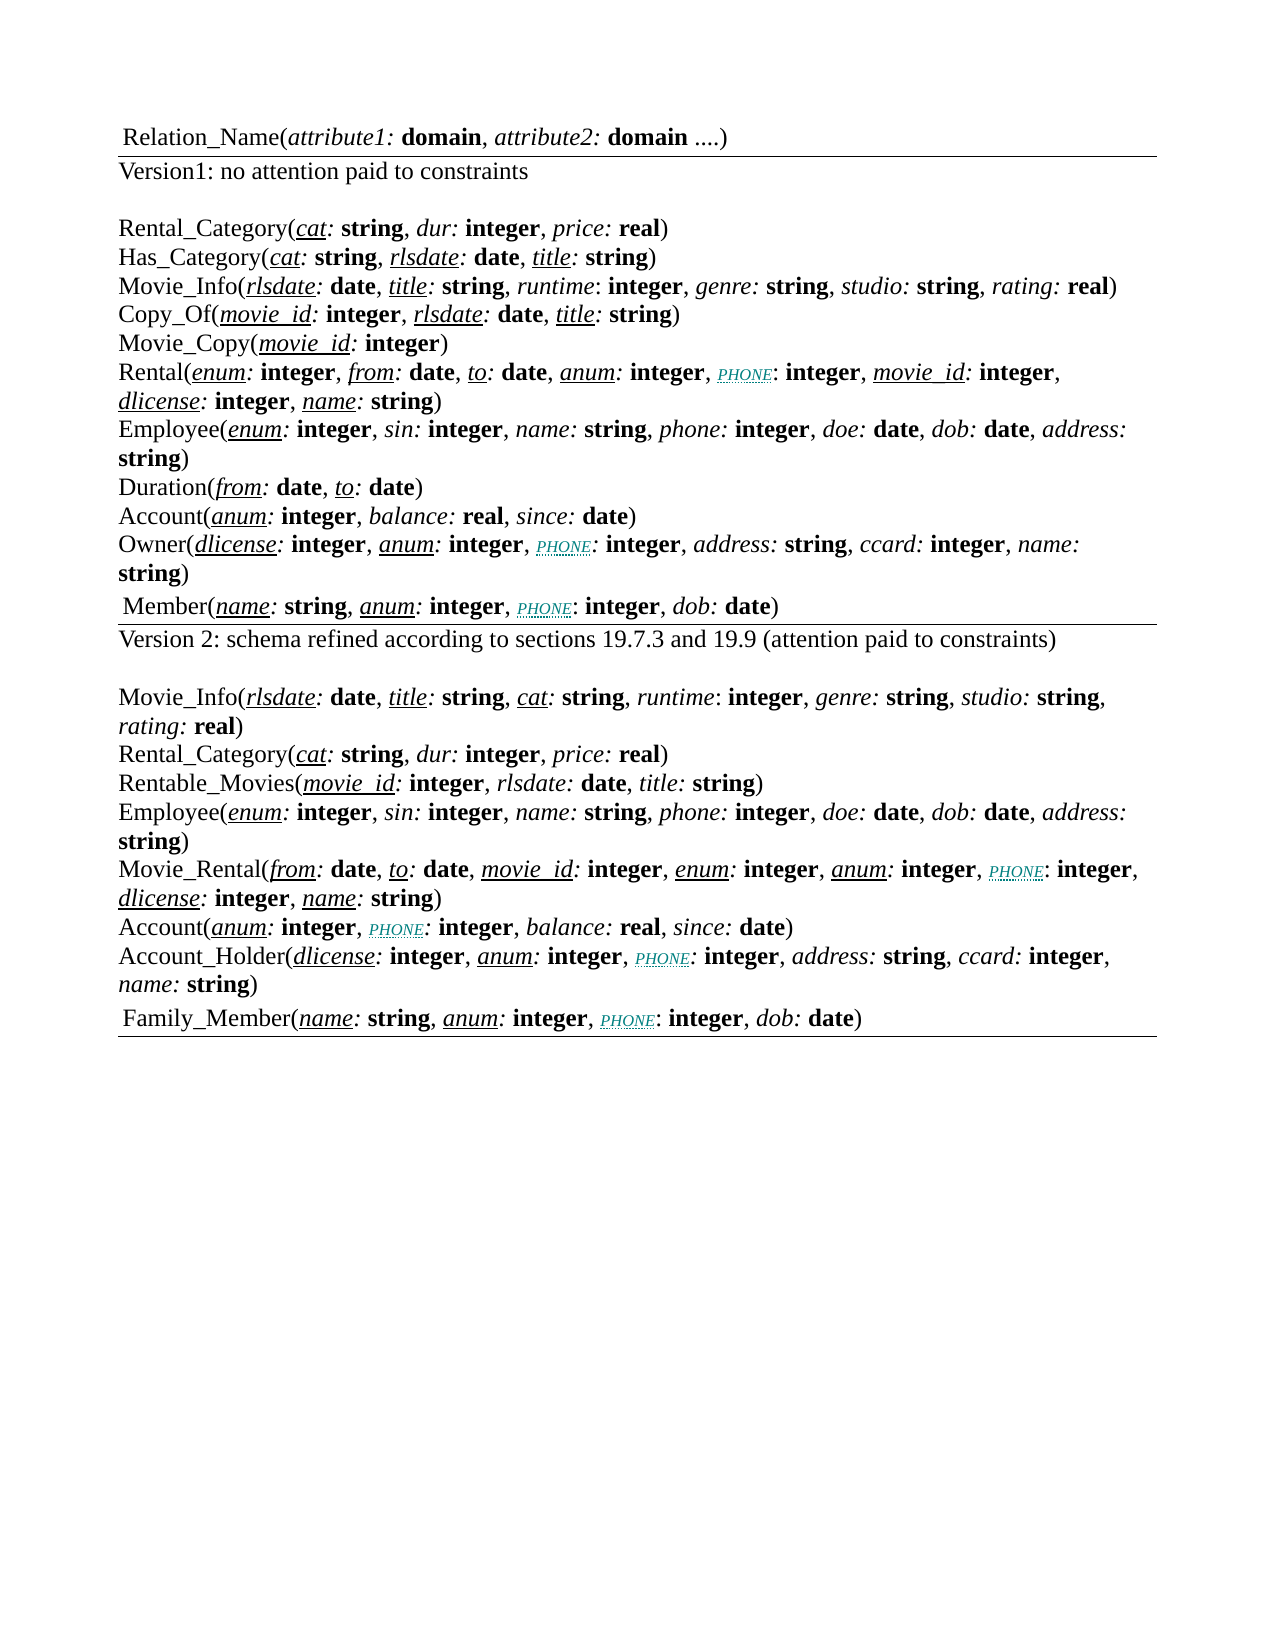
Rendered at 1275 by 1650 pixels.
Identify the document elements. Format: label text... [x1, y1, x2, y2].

text Version 2: schema refined according to sections 19.7.3 and 19.9 (attention paid to constraints) [118, 625, 1157, 653]
text Account(anum: integer, balance: real, since: date) [118, 501, 1157, 529]
text Movie_Copy(movie_id: integer) [118, 328, 1157, 357]
text Relation_Name(attribute1: domain, attribute2: domain ....) [118, 118, 1157, 156]
text Movie_Info(rlsdate: date, title: string, cat: string, runtime: integer, genre: string, studio: string, rating: real) [118, 682, 1157, 739]
text Movie_Rental(from: date, to: date, movie_id: integer, enum: integer, anum: integer, phone: integer, dlicense: integer, name: string) [118, 854, 1157, 912]
text Account_Holder(dlicense: integer, anum: integer, phone: integer, address: string, ccard: integer, name: string) [118, 941, 1157, 998]
text Rental_Category(cat: string, dur: integer, price: real) [118, 213, 1157, 242]
text Rental_Category(cat: string, dur: integer, price: real) [118, 739, 1157, 768]
text Employee(enum: integer, sin: integer, name: string, phone: integer, doe: date, dob: date, address: string) [118, 414, 1157, 472]
text Version1: no attention paid to constraints [118, 157, 1157, 184]
text Movie_Info(rlsdate: date, title: string, runtime: integer, genre: string, studio: string, rating: real) [118, 271, 1157, 299]
text Copy_Of(movie_id: integer, rlsdate: date, title: string) [118, 299, 1157, 328]
text Duration(from: date, to: date) [118, 472, 1157, 501]
text Account(anum: integer, phone: integer, balance: real, since: date) [118, 912, 1157, 941]
text Family_Member(name: string, anum: integer, phone: integer, dob: date) [118, 998, 1157, 1036]
text Employee(enum: integer, sin: integer, name: string, phone: integer, doe: date, dob: date, address: string) [118, 797, 1157, 854]
text Member(name: string, anum: integer, phone: integer, dob: date) [118, 587, 1157, 624]
text Has_Category(cat: string, rlsdate: date, title: string) [118, 242, 1157, 271]
text Rentable_Movies(movie_id: integer, rlsdate: date, title: string) [118, 768, 1157, 797]
text Rental(enum: integer, from: date, to: date, anum: integer, phone: integer, movie_id: integer, dlicense: integer, name: string) [118, 357, 1157, 414]
text Owner(dlicense: integer, anum: integer, phone: integer, address: string, ccard: integer, name: string) [118, 529, 1157, 587]
